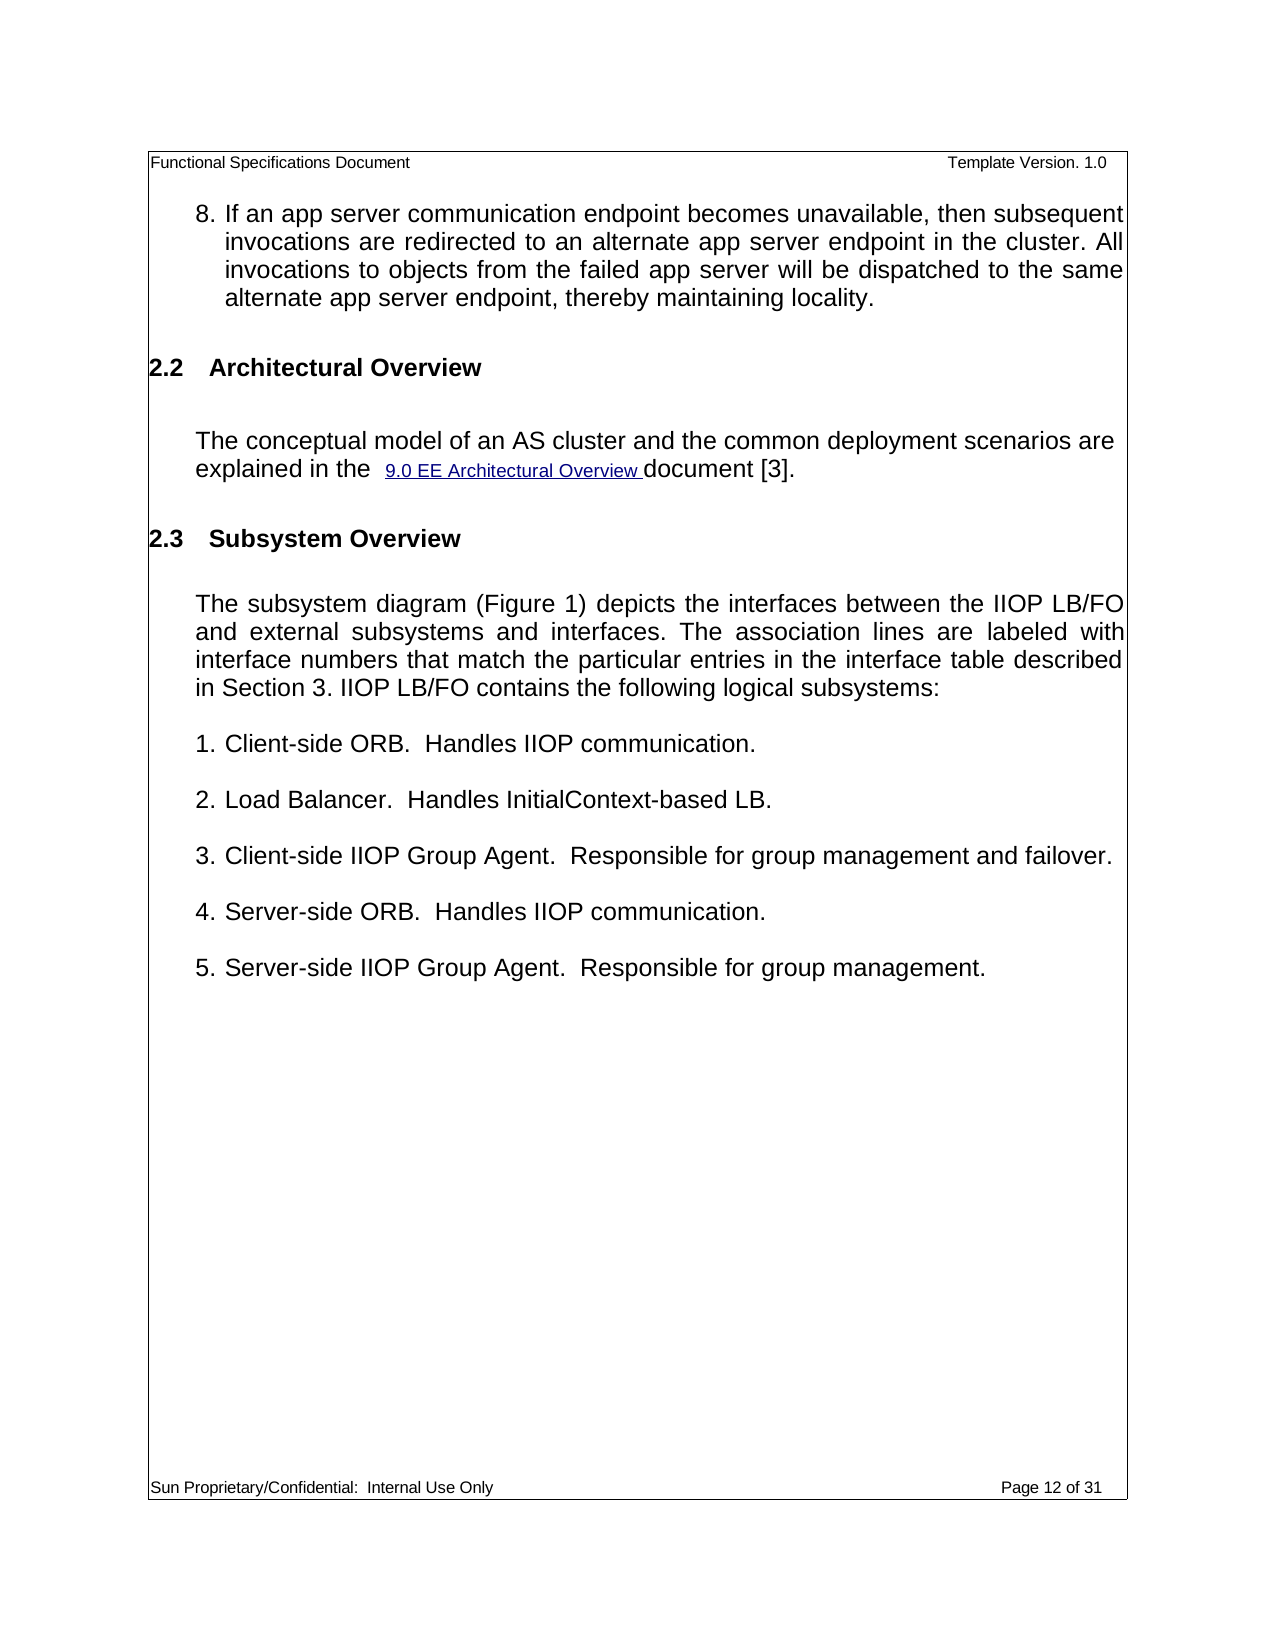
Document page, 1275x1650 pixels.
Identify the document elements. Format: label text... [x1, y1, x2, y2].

subtitle Subsystem Overview [149, 525, 1125, 553]
subtitle Architectural Overview [149, 354, 1125, 382]
list Server-side IIOP Group Agent. Responsible for group management. [195, 954, 1125, 982]
text The subsystem diagram (Figure 1) depicts the interfaces between the IIOP LB/FO and external subsystems and interfaces. The association lines are labeled with interface numbers that match the particular entries in the interface table described in Section 3. IIOP LB/FO contains the following logical subsystems: [195, 589, 1125, 702]
list Server-side ORB. Handles IIOP communication. [195, 898, 1125, 926]
list Client-side ORB. Handles IIOP communication. [195, 729, 1125, 758]
list If an app server communication endpoint becomes unavailable, then subsequent invocations are redirected to an alternate app server endpoint in the cluster. All invocations to objects from the failed app server will be dispatched to the same alternate app server endpoint, thereby maintaining locality. [195, 200, 1125, 312]
text The conceptual model of an AS cluster and the common deployment scenarios are explained in the 9.0 EE Architectural Overview document [3]. [195, 427, 1125, 483]
list Client-side IIOP Group Agent. Responsible for group management and failover. [195, 842, 1125, 870]
list Load Balancer. Handles InitialContext-based LB. [195, 786, 1125, 814]
